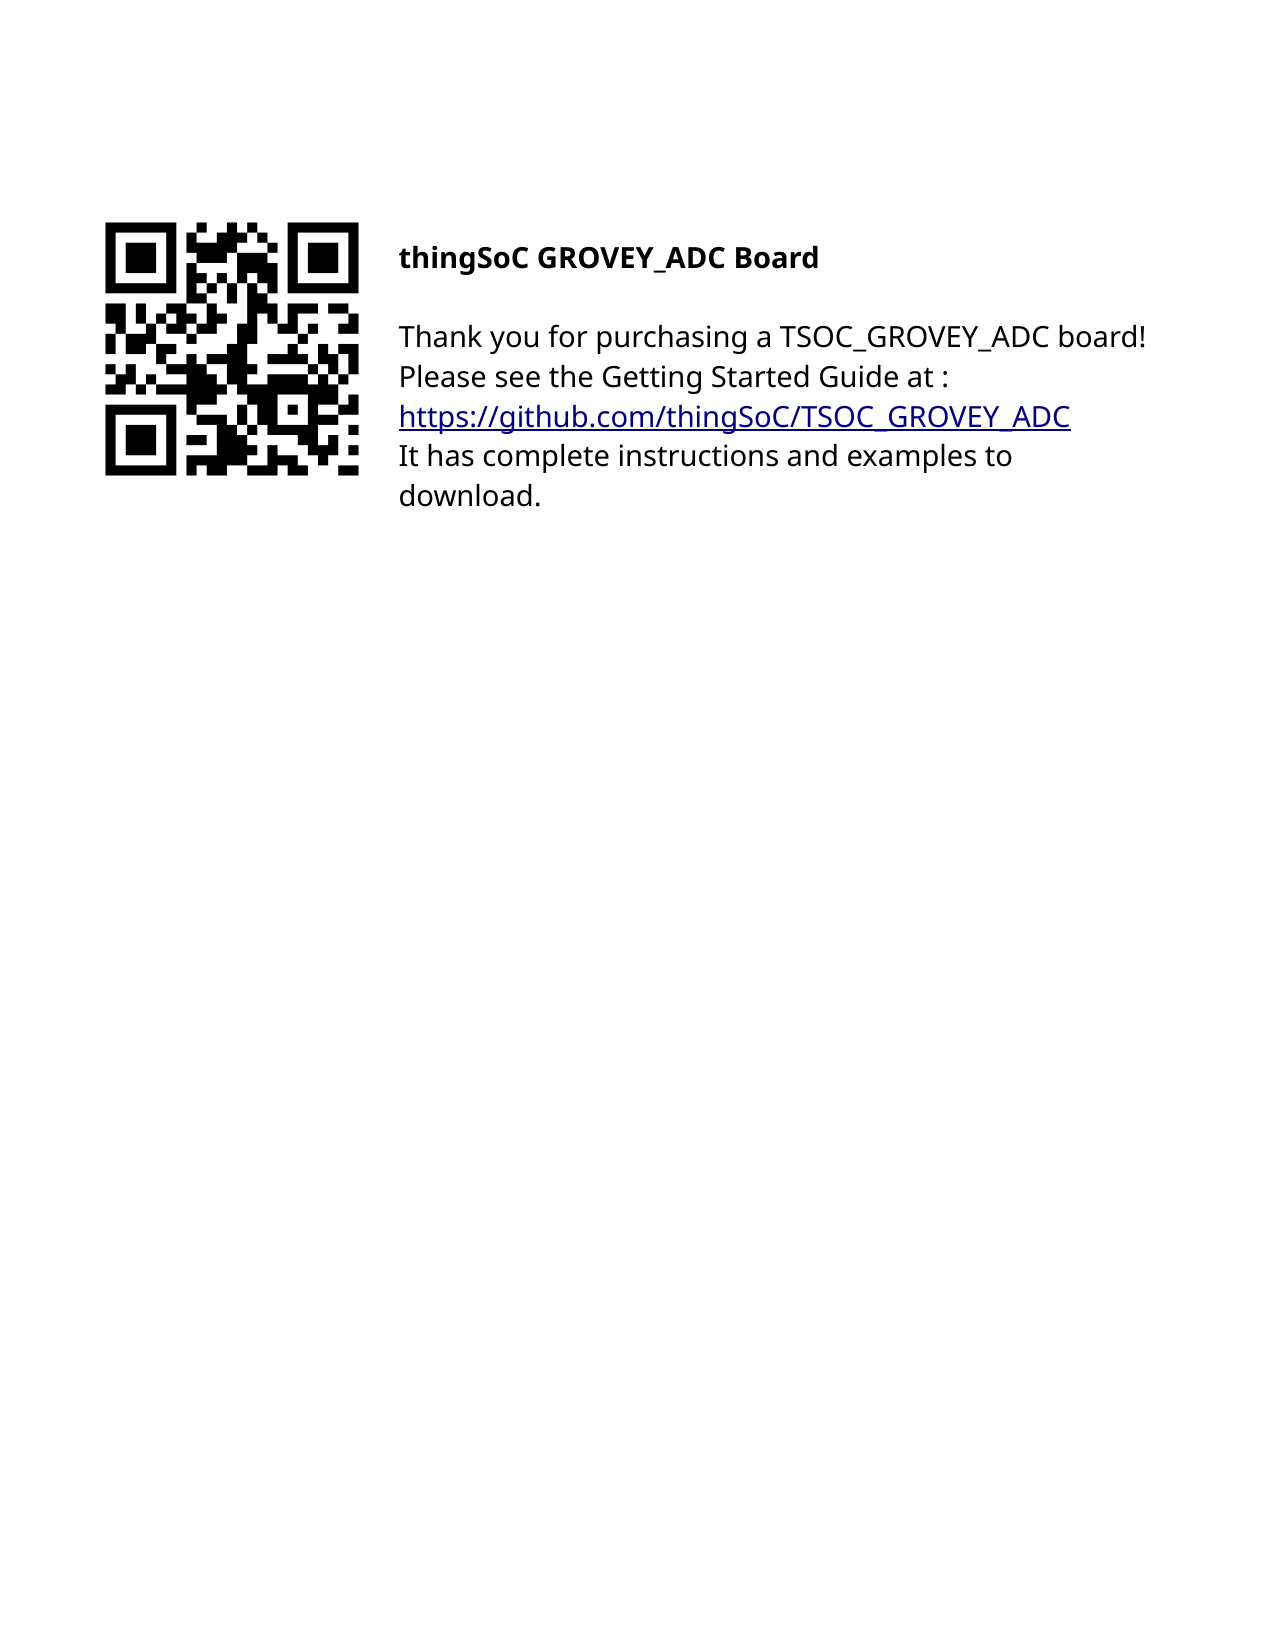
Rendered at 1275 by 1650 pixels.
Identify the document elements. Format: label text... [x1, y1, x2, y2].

text thingSoC GROVEY_ADC Board Thank you for purchasing a TSOC_GROVEY_ADC board! Please see the Getting Started Guide at : https://github.com/thingSoC/TSOC_GROVEY_ADC It has complete instructions and examples to download. [399, 237, 1157, 515]
picture [65, 182, 399, 516]
